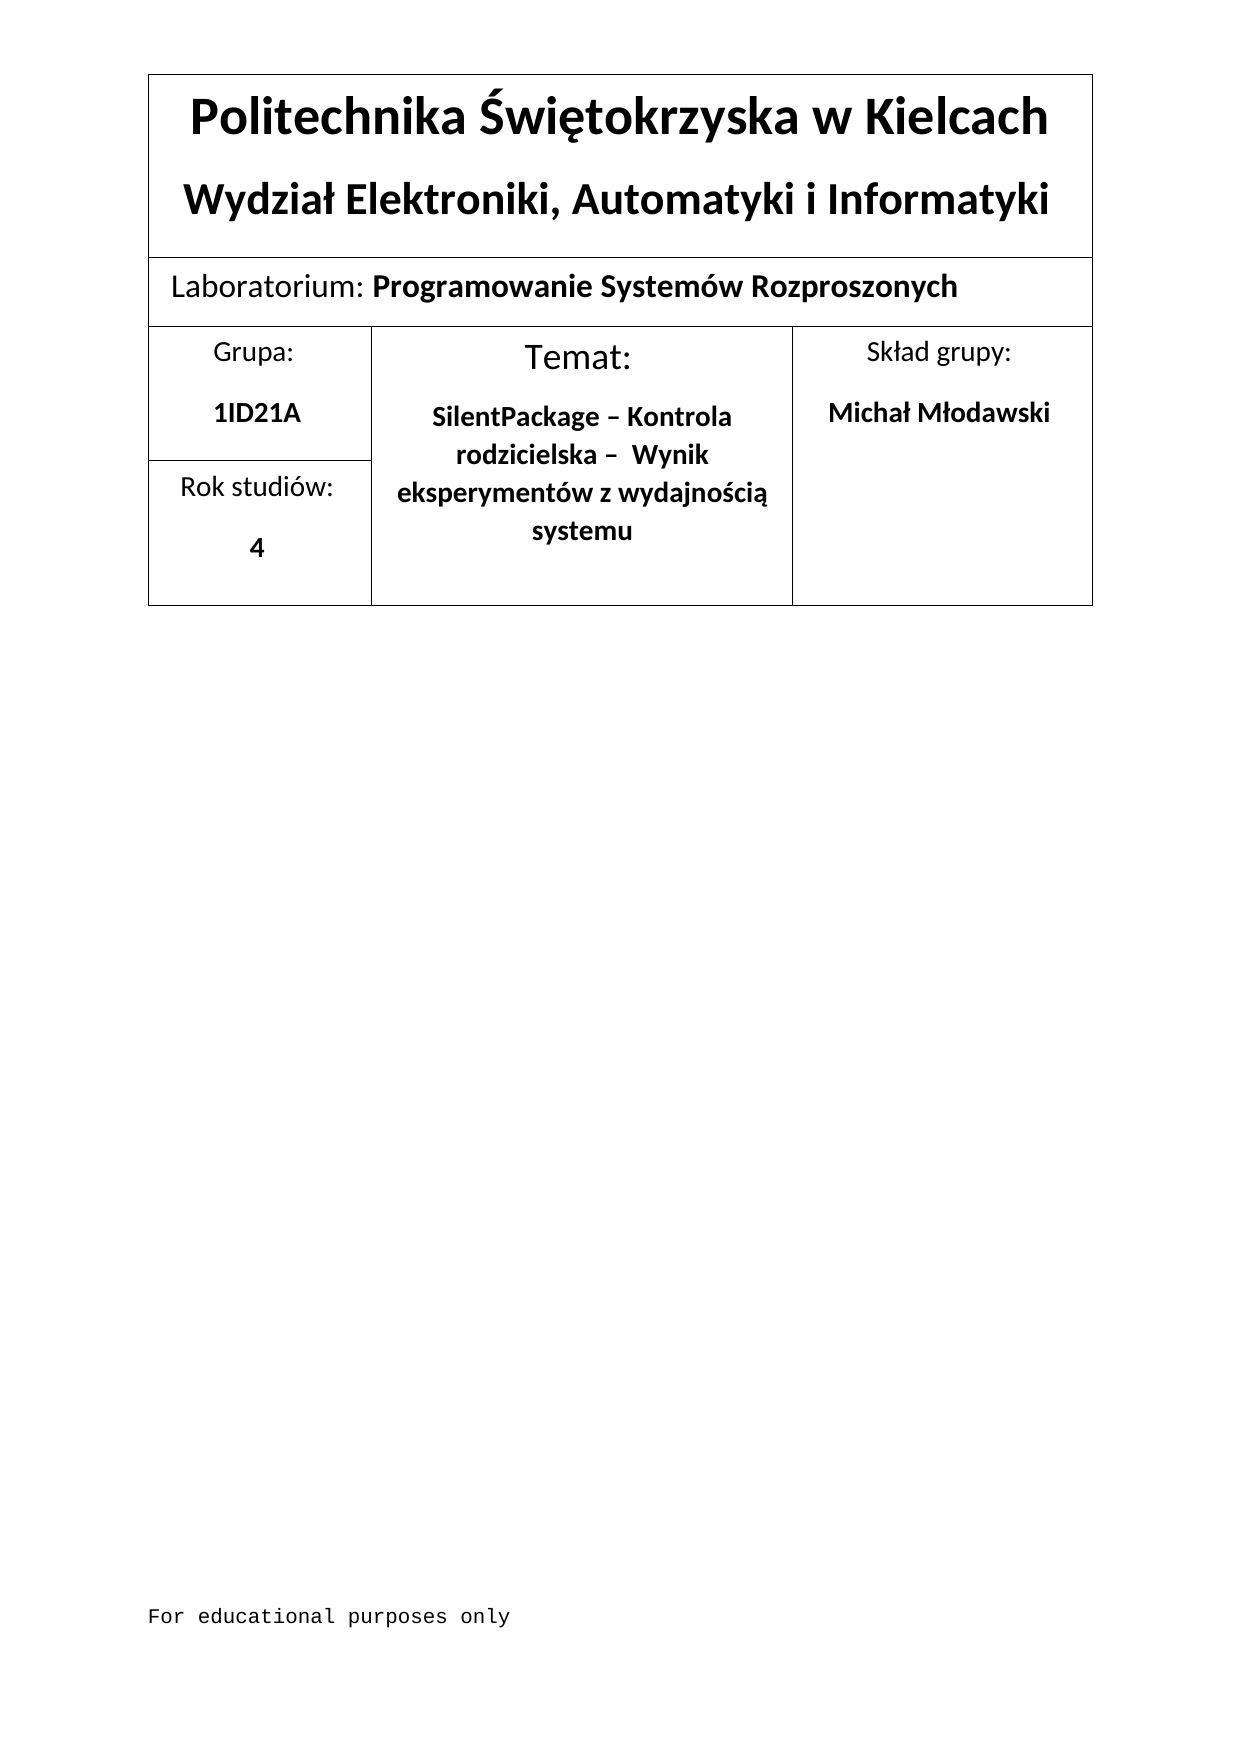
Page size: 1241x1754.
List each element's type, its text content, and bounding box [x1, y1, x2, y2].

table_cell Laboratorium: Programowanie Systemów Rozproszonych [149, 258, 1092, 326]
table_cell Grupa: 1ID21A [149, 327, 371, 460]
table_cell Temat: SilentPackage – Kontrola rodzicielska – Wynik eksperymentów z wydajnością systemu [372, 327, 792, 605]
table_cell Skład grupy: Michał Młodawski [793, 327, 1092, 605]
table_header Politechnika Świętokrzyska w Kielcach Wydział Elektroniki, Automatyki i Informatyki [149, 75, 1092, 257]
table_cell Rok studiów: 4 [149, 461, 371, 605]
